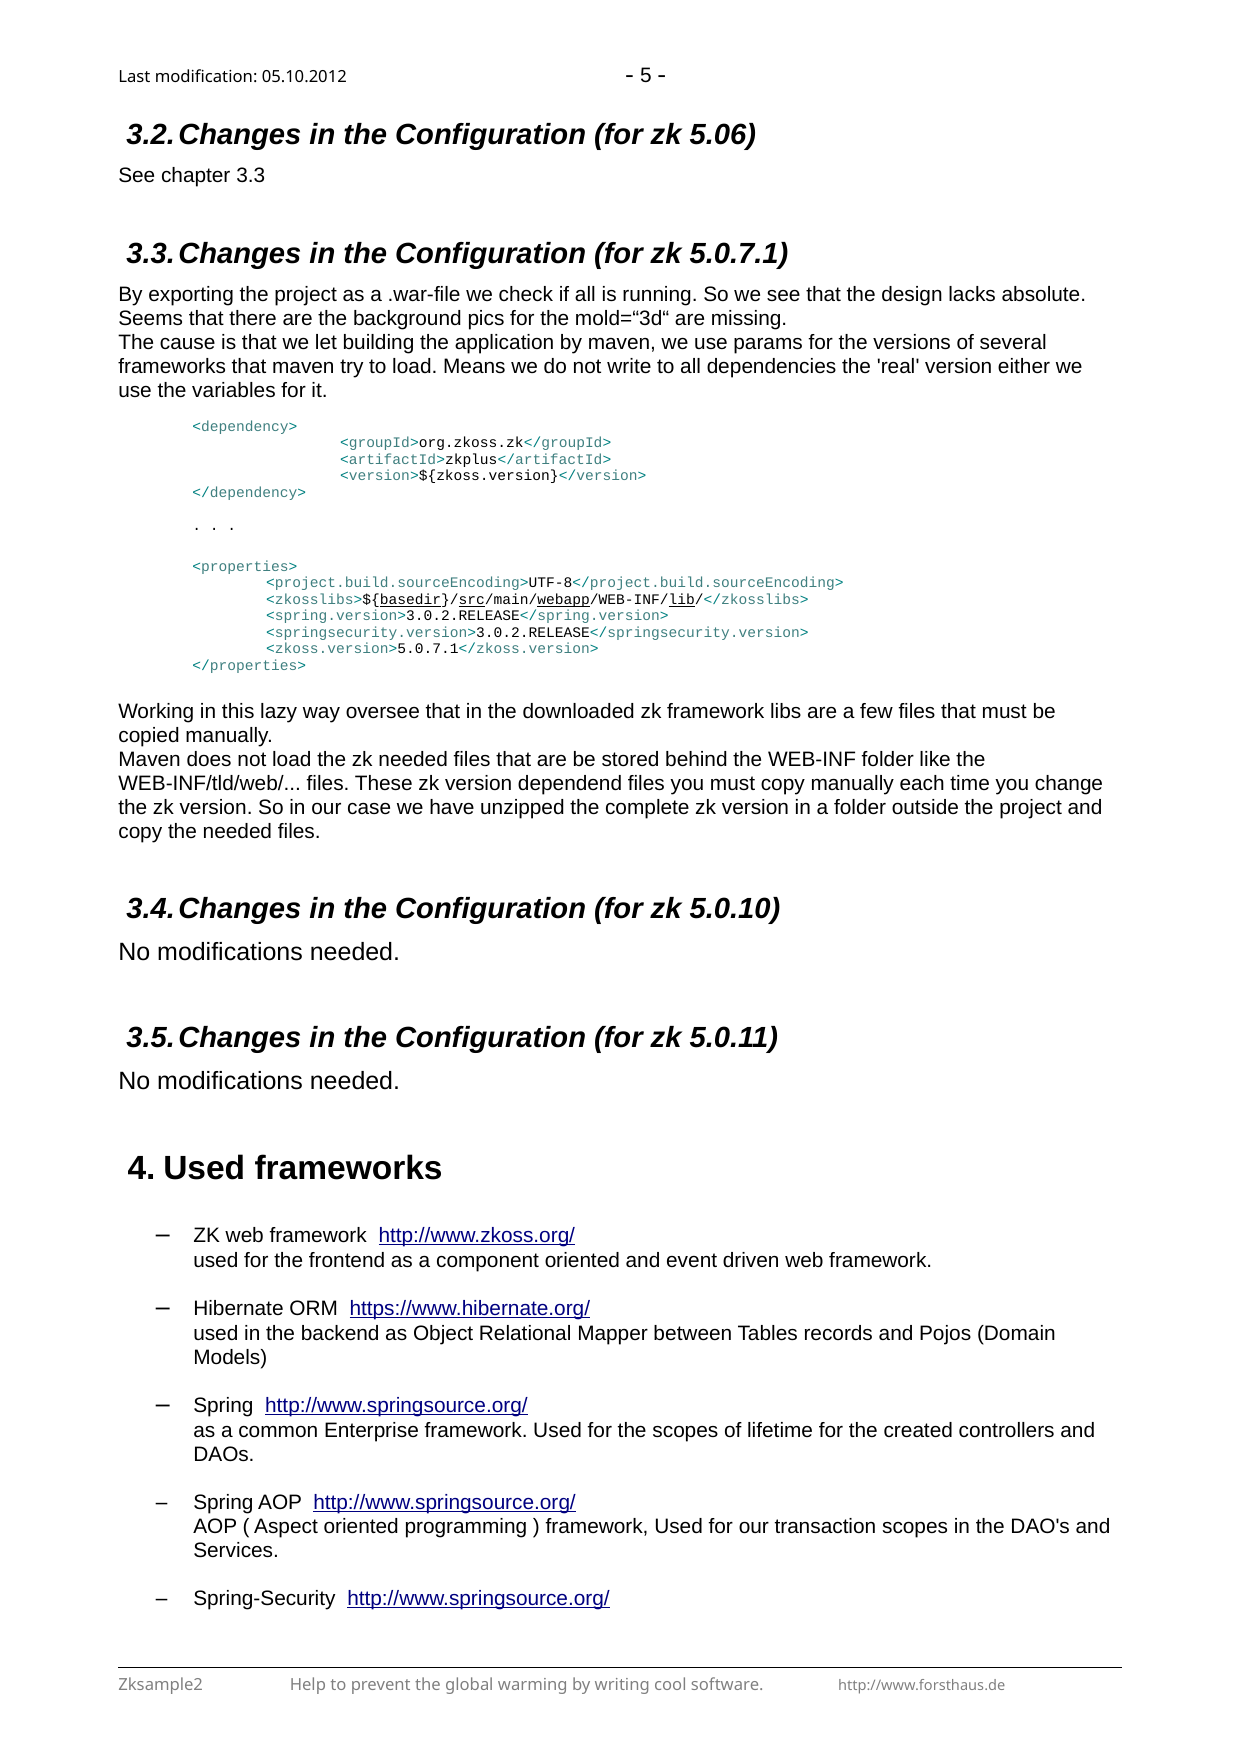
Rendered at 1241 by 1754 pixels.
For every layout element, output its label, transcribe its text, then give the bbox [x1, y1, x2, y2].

text <zkosslibs>${basedir}/src/main/webapp/WEB-INF/lib/</zkosslibs> [118, 592, 1122, 608]
text No modifications needed. [118, 1066, 1122, 1094]
text </dependency> [118, 485, 1122, 502]
subtitle Changes in the Configuration (for zk 5.0.10) [118, 891, 1122, 924]
text <spring.version>3.0.2.RELEASE</spring.version> [118, 608, 1122, 625]
list used for the frontend as a component oriented and event driven web framework. [156, 1248, 1122, 1272]
text No modifications needed. [118, 937, 1122, 966]
list used in the backend as Object Relational Mapper between Tables records and Pojos (Domain Models) [156, 1321, 1122, 1369]
subtitle Used frameworks [118, 1148, 1122, 1187]
text <version>${zkoss.version}</version> [118, 468, 1122, 485]
text Working in this lazy way oversee that in the downloaded zk framework libs are a few files that must be copied manually. [118, 699, 1122, 747]
subtitle Changes in the Configuration (for zk 5.0.7.1) [118, 236, 1122, 270]
text </properties> [118, 658, 1122, 675]
list AOP ( Aspect oriented programming ) framework, Used for our transaction scopes in the DAO's and Services. [156, 1514, 1122, 1562]
subtitle Changes in the Configuration (for zk 5.06) [118, 117, 1122, 151]
text <zkoss.version>5.0.7.1</zkoss.version> [118, 642, 1122, 658]
list Spring http://www.springsource.org/ [156, 1393, 1122, 1418]
text The cause is that we let building the application by maven, we use params for the versions of several frameworks that maven try to load. Means we do not write to all dependencies the 'real' version either we use the variables for it. [118, 330, 1122, 402]
text By exporting the project as a .war-file we check if all is running. So we see that the design lacks absolute. Seems that there are the background pics for the mold=“3d“ are missing. [118, 282, 1122, 330]
text <artifactId>zkplus</artifactId> [118, 452, 1122, 468]
list Spring AOP http://www.springsource.org/ [156, 1490, 1122, 1514]
list ZK web framework http://www.zkoss.org/ [156, 1223, 1122, 1248]
text See chapter 3.3 [118, 163, 1122, 187]
text <properties> [118, 559, 1122, 575]
text <project.build.sourceEncoding>UTF-8</project.build.sourceEncoding> [118, 575, 1122, 592]
list Spring-Security http://www.springsource.org/ [156, 1586, 1122, 1610]
list as a common Enterprise framework. Used for the scopes of lifetime for the created controllers and DAOs. [156, 1418, 1122, 1466]
text <dependency> [118, 419, 1122, 435]
text <springsecurity.version>3.0.2.RELEASE</springsecurity.version> [118, 625, 1122, 642]
text <groupId>org.zkoss.zk</groupId> [118, 435, 1122, 452]
subtitle Changes in the Configuration (for zk 5.0.11) [118, 1019, 1122, 1053]
text Maven does not load the zk needed files that are be stored behind the WEB-INF folder like the WEB-INF/tld/web/... files. These zk version dependend files you must copy manually each time you change the zk version. So in our case we have unzipped the complete zk version in a folder outside the project and copy the needed files. [118, 747, 1122, 842]
text . . . [118, 518, 1122, 535]
list Hibernate ORM https://www.hibernate.org/ [156, 1296, 1122, 1321]
